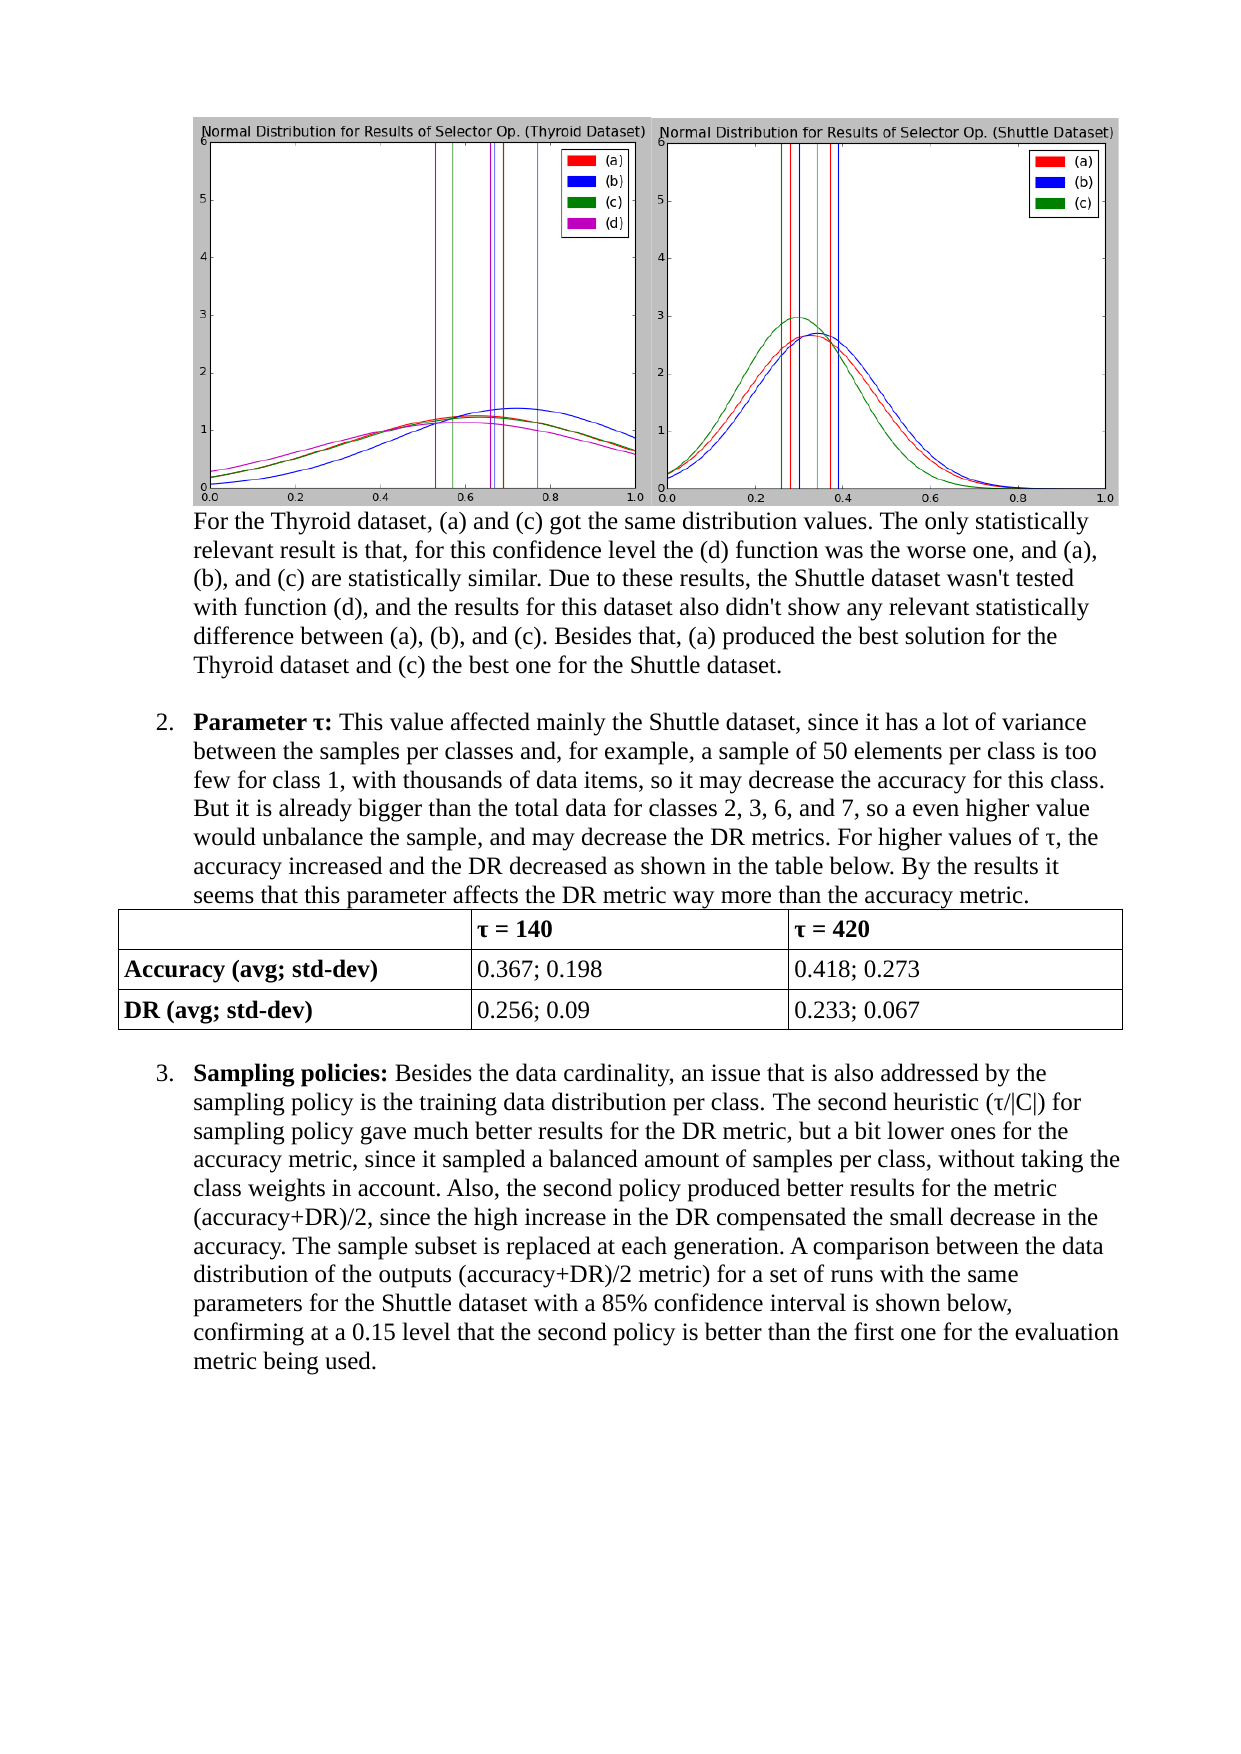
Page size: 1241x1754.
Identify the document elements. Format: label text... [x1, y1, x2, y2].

table_cell DR (avg; std-dev) [119, 990, 471, 1029]
table_cell 0.256; 0.09 [472, 990, 788, 1029]
table_cell 0.367; 0.198 [472, 950, 788, 989]
table_cell Accuracy (avg; std-dev) [119, 950, 471, 989]
table_header τ = 140 [472, 910, 788, 949]
list Sampling policies: Besides the data cardinality, an issue that is also addressed by the sampling policy is the training data distribution per class. The second heuristic (τ/|C|) for sampling policy gave much better results for the DR metric, but a bit lower ones for the accuracy metric, since it sampled a balanced amount of samples per class, without taking the class weights in account. Also, the second policy produced better results for the metric (accuracy+DR)/2, since the high increase in the DR compensated the small decrease in the accuracy. The sample subset is replaced at each generation. A comparison between the data distribution of the outputs (accuracy+DR)/2 metric) for a set of runs with the same parameters for the Shuttle dataset with a 85% confidence interval is shown below, confirming at a 0.15 level that the second policy is better than the first one for the evaluation metric being used. [156, 1058, 1122, 1374]
table_cell 0.418; 0.273 [789, 950, 1122, 989]
table_header τ = 420 [789, 910, 1122, 949]
table_cell 0.233; 0.067 [789, 990, 1122, 1029]
list For the Thyroid dataset, (a) and (c) got the same distribution values. The only statistically relevant result is that, for this confidence level the (d) function was the worse one, and (a), (b), and (c) are statistically similar. Due to these results, the Shuttle dataset wasn't tested with function (d), and the results for this dataset also didn't show any relevant statistically difference between (a), (b), and (c). Besides that, (a) produced the best solution for the Thyroid dataset and (c) the best one for the Shuttle dataset. [156, 506, 1122, 678]
table_header [119, 910, 471, 949]
list Parameter τ: This value affected mainly the Shuttle dataset, since it has a lot of variance between the samples per classes and, for example, a sample of 50 elements per class is too few for class 1, with thousands of data items, so it may decrease the accuracy for this class. But it is already bigger than the total data for classes 2, 3, 6, and 7, so a even higher value would unbalance the sample, and may decrease the DR metrics. For higher values of τ, the accuracy increased and the DR decreased as shown in the table below. By the results it seems that this parameter affects the DR metric way more than the accuracy metric. [156, 707, 1122, 908]
